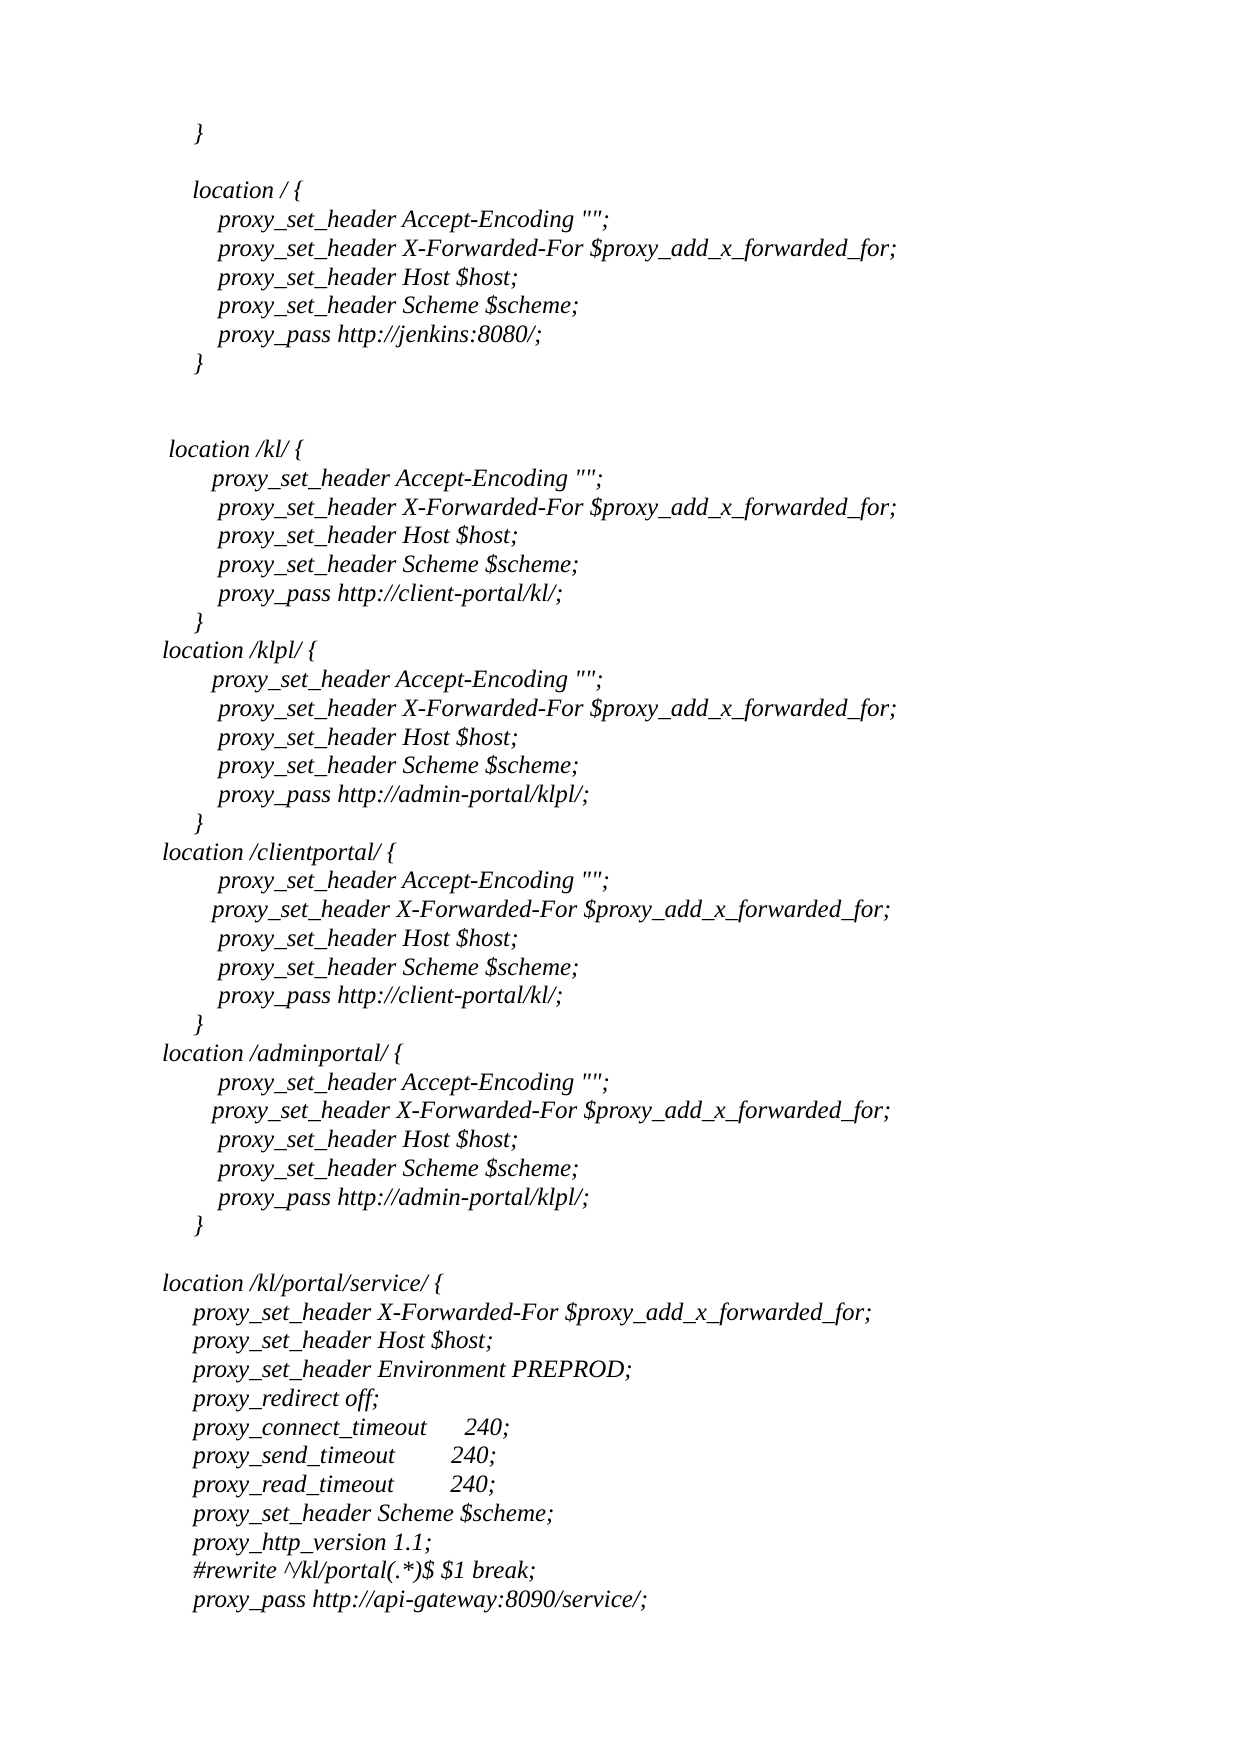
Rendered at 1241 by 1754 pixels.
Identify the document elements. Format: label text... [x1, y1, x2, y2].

text proxy_set_header Accept-Encoding ""; [118, 204, 1122, 233]
text proxy_set_header Scheme $scheme; [118, 751, 1122, 779]
text proxy_set_header Host $host; [118, 262, 1122, 291]
text proxy_set_header Environment PREPROD; [118, 1354, 1122, 1383]
text proxy_set_header X-Forwarded-For $proxy_add_x_forwarded_for; [118, 693, 1122, 722]
text proxy_pass http://client-portal/kl/; [118, 981, 1122, 1009]
text proxy_set_header X-Forwarded-For $proxy_add_x_forwarded_for; [118, 1096, 1122, 1124]
text proxy_set_header Host $host; [118, 521, 1122, 549]
text location /clientportal/ { [118, 837, 1122, 866]
text } [118, 1009, 1122, 1038]
text proxy_set_header Scheme $scheme; [118, 952, 1122, 981]
text proxy_set_header Host $host; [118, 722, 1122, 751]
text proxy_set_header Scheme $scheme; [118, 291, 1122, 319]
text proxy_set_header X-Forwarded-For $proxy_add_x_forwarded_for; [118, 1297, 1122, 1326]
text proxy_set_header Accept-Encoding ""; [118, 463, 1122, 492]
text #rewrite ^/kl/portal(.*)$ $1 break; [118, 1556, 1122, 1584]
text location /kl/ { [118, 434, 1122, 463]
text proxy_set_header Scheme $scheme; [118, 1153, 1122, 1182]
text proxy_http_version 1.1; [118, 1527, 1122, 1556]
text proxy_set_header Accept-Encoding ""; [118, 664, 1122, 693]
text proxy_send_timeout 240; [118, 1441, 1122, 1469]
text location /adminportal/ { [118, 1038, 1122, 1067]
text proxy_set_header Host $host; [118, 1124, 1122, 1153]
text proxy_set_header X-Forwarded-For $proxy_add_x_forwarded_for; [118, 492, 1122, 521]
text proxy_set_header Scheme $scheme; [118, 1498, 1122, 1527]
text } [118, 1211, 1122, 1239]
text proxy_pass http://jenkins:8080/; [118, 319, 1122, 348]
text } [118, 348, 1122, 377]
text } [118, 808, 1122, 837]
text proxy_set_header Host $host; [118, 1326, 1122, 1354]
text location /kl/portal/service/ { [118, 1268, 1122, 1297]
text proxy_read_timeout 240; [118, 1469, 1122, 1498]
text location / { [118, 176, 1122, 204]
text location /klpl/ { [118, 636, 1122, 664]
text proxy_set_header X-Forwarded-For $proxy_add_x_forwarded_for; [118, 894, 1122, 923]
text } [118, 118, 1122, 147]
text proxy_set_header Accept-Encoding ""; [118, 866, 1122, 894]
text proxy_redirect off; [118, 1383, 1122, 1412]
text proxy_pass http://admin-portal/klpl/; [118, 1182, 1122, 1211]
text } [118, 607, 1122, 636]
text proxy_set_header Scheme $scheme; [118, 549, 1122, 578]
text proxy_pass http://admin-portal/klpl/; [118, 779, 1122, 808]
text proxy_set_header Host $host; [118, 923, 1122, 952]
text proxy_set_header Accept-Encoding ""; [118, 1067, 1122, 1096]
text proxy_pass http://client-portal/kl/; [118, 578, 1122, 607]
text proxy_connect_timeout 240; [118, 1412, 1122, 1441]
text proxy_pass http://api-gateway:8090/service/; [118, 1584, 1122, 1613]
text proxy_set_header X-Forwarded-For $proxy_add_x_forwarded_for; [118, 233, 1122, 262]
